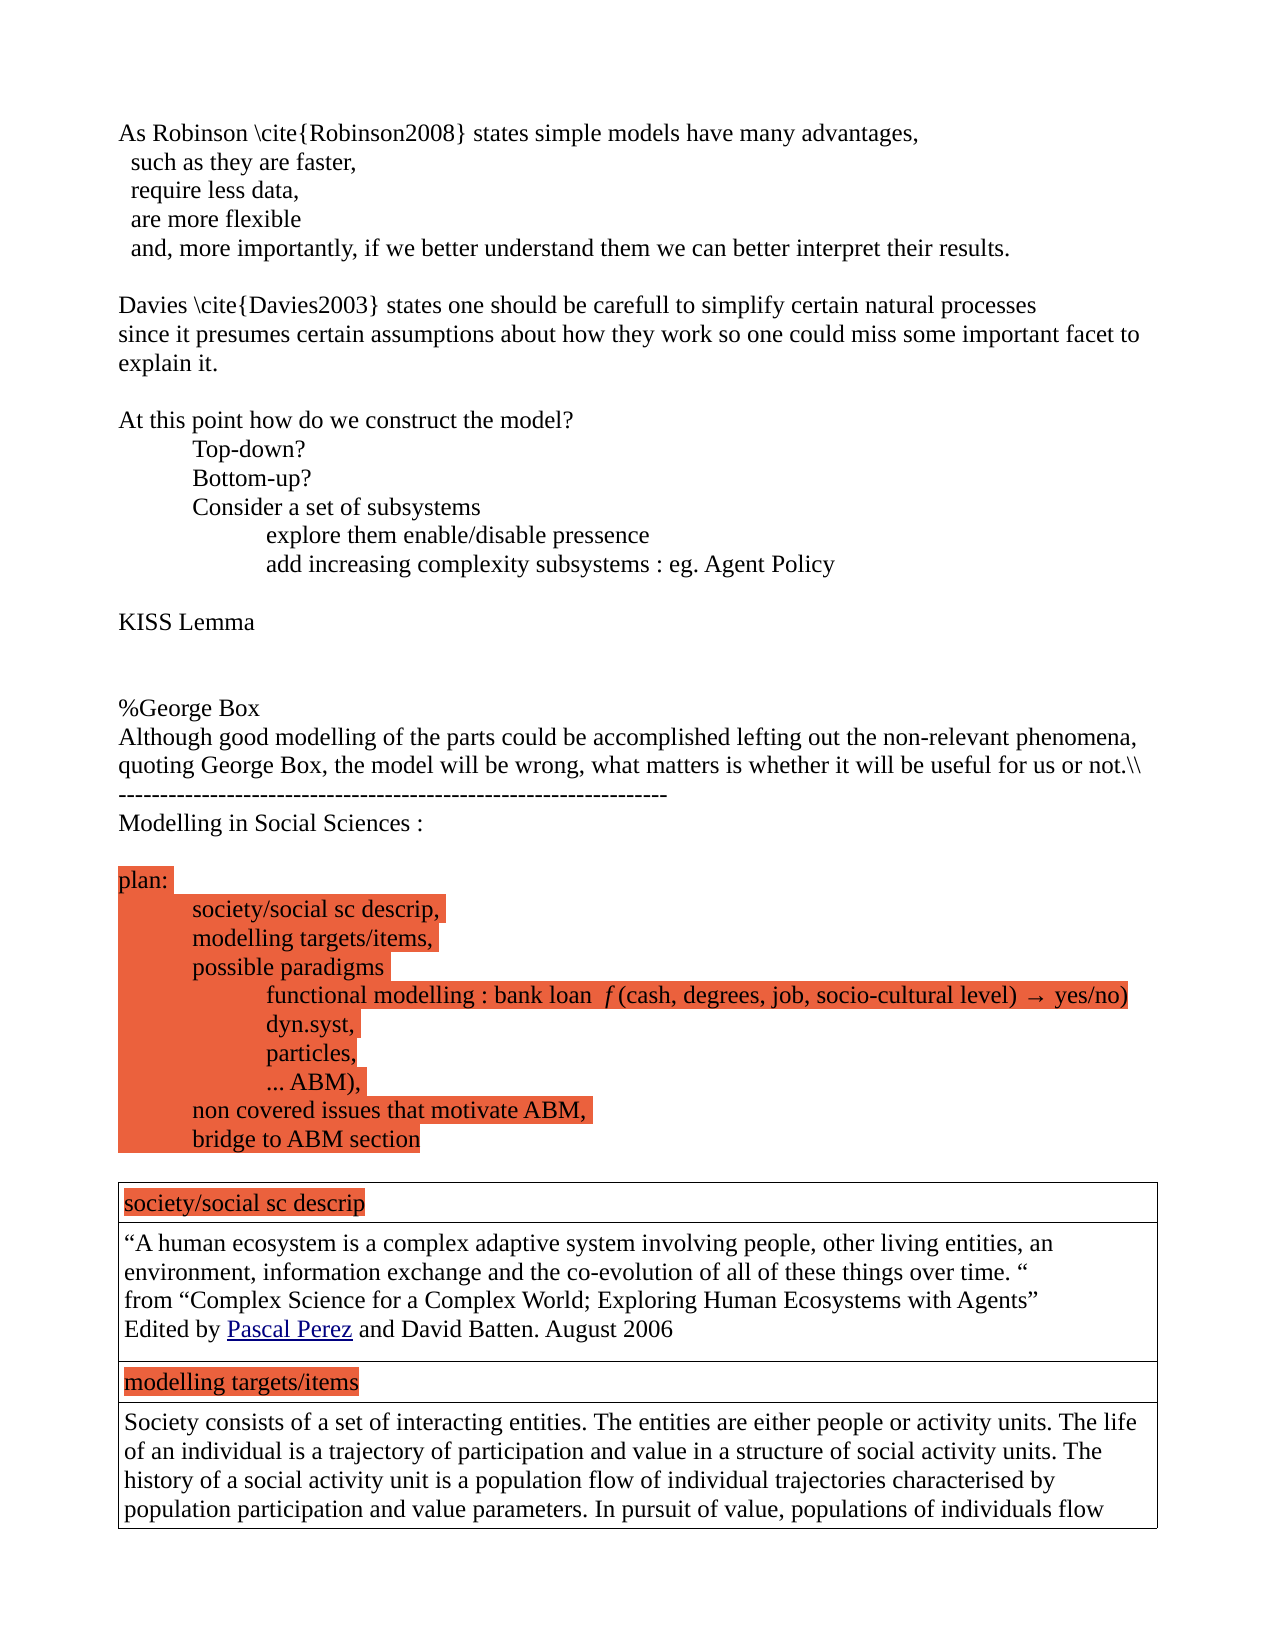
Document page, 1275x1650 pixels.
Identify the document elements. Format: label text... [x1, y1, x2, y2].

text Top-down? [118, 434, 1157, 463]
table_cell “A human ecosystem is a complex adaptive system involving people, other living entities, an environment, information exchange and the co-evolution of all of these things over time. “ from “Complex Science for a Complex World; Exploring Human Ecosystems with Agents” Edited by Pascal Perez and David Batten. August 2006 [119, 1223, 1157, 1361]
text functional modelling : bank loan f (cash, degrees, job, socio-cultural level) → yes/no) [118, 981, 1157, 1009]
table_cell Society consists of a set of interacting entities. The entities are either people or activity units. The life of an individual is a trajectory of participation and value in a structure of social activity units. The history of a social activity unit is a population flow of individual trajectories characterised by population participation and value parameters. In pursuit of value, populations of individuals flow [119, 1403, 1157, 1528]
text are more flexible [118, 204, 1157, 233]
text plan: [118, 837, 1157, 894]
text dyn.syst, [118, 1009, 1157, 1038]
text possible paradigms [118, 952, 1157, 981]
table_header society/social sc descrip [119, 1183, 1157, 1222]
text Davies \cite{Davies2003} states one should be carefull to simplify certain natural processes [118, 291, 1157, 319]
text At this point how do we construct the model? [118, 406, 1157, 434]
text KISS Lemma [118, 607, 1157, 636]
text add increasing complexity subsystems : eg. Agent Policy [118, 549, 1157, 578]
text Bottom-up? [118, 463, 1157, 492]
text As Robinson \cite{Robinson2008} states simple models have many advantages, [118, 118, 1157, 147]
text and, more importantly, if we better understand them we can better interpret their results. [118, 233, 1157, 262]
text modelling targets/items, [118, 923, 1157, 952]
text particles, [118, 1038, 1157, 1067]
text ------------------------------------------------------------------ [118, 779, 1157, 808]
text Consider a set of subsystems [118, 492, 1157, 521]
table_cell modelling targets/items [119, 1362, 1157, 1402]
text Modelling in Social Sciences : [118, 808, 1157, 837]
text society/social sc descrip, [118, 894, 1157, 923]
text bridge to ABM section [118, 1124, 1157, 1182]
text require less data, [118, 176, 1157, 204]
text ... ABM), [118, 1067, 1157, 1096]
text explore them enable/disable pressence [118, 521, 1157, 549]
text such as they are faster, [118, 147, 1157, 176]
text Although good modelling of the parts could be accomplished lefting out the non-relevant phenomena, quoting George Box, the model will be wrong, what matters is whether it will be useful for us or not.\\ [118, 722, 1157, 779]
text non covered issues that motivate ABM, [118, 1096, 1157, 1124]
text %George Box [118, 693, 1157, 722]
text since it presumes certain assumptions about how they work so one could miss some important facet to explain it. [118, 319, 1157, 377]
